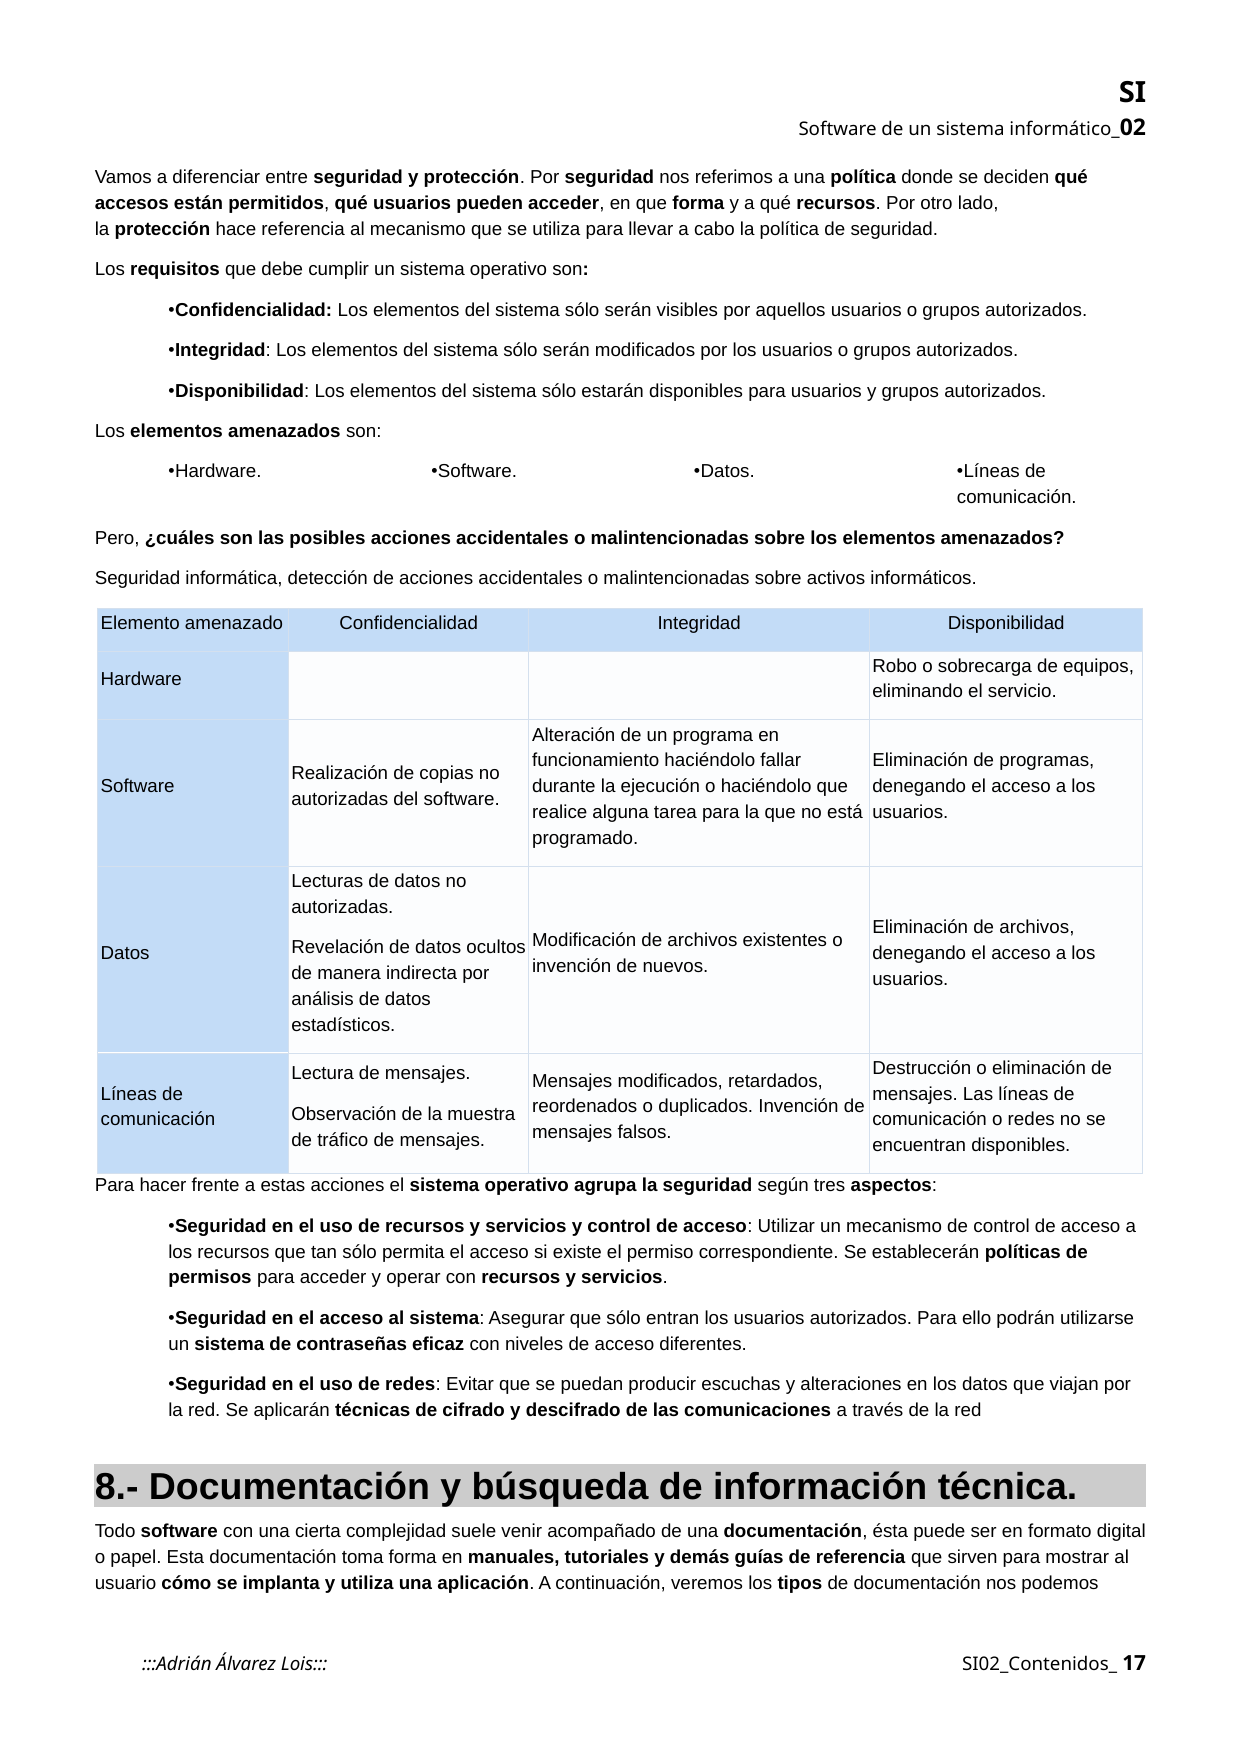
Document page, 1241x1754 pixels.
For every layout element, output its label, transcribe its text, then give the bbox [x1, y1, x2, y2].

table_cell Destrucción o eliminación de mensajes. Las líneas de comunicación o redes no se encuentran disponibles. [870, 1054, 1142, 1173]
text Los requisitos que debe cumplir un sistema operativo son: [94, 258, 1146, 279]
list Disponibilidad: Los elementos del sistema sólo estarán disponibles para usuarios y grupos autorizados. [94, 379, 1146, 401]
table_cell Lecturas de datos no autorizadas. Revelación de datos ocultos de manera indirecta por análisis de datos estadísticos. [289, 867, 528, 1052]
table_cell Lectura de mensajes. Observación de la muestra de tráfico de mensajes. [289, 1054, 528, 1173]
text Pero, ¿cuáles son las posibles acciones accidentales o malintencionadas sobre los elementos amenazados? [94, 527, 1146, 548]
text Vamos a diferenciar entre seguridad y protección. Por seguridad nos referimos a una política donde se deciden qué accesos están permitidos, qué usuarios pueden acceder, en que forma y a qué recursos. Por otro lado, la protección hace referencia al mecanismo que se utiliza para llevar a cabo la política de seguridad. [94, 166, 1146, 239]
list Confidencialidad: Los elementos del sistema sólo serán visibles por aquellos usuarios o grupos autorizados. [94, 298, 1146, 320]
text Todo software con una cierta complejidad suele venir acompañado de una documentación, ésta puede ser en formato digital o papel. Esta documentación toma forma en manuales, tutoriales y demás guías de referencia que sirven para mostrar al usuario cómo se implanta y utiliza una aplicación. A continuación, veremos los tipos de documentación nos podemos [94, 1520, 1146, 1593]
table_header Integridad [529, 609, 869, 651]
table_cell Datos [98, 867, 288, 1052]
table_cell Robo o sobrecarga de equipos, eliminando el servicio. [870, 652, 1142, 719]
text Para hacer frente a estas acciones el sistema operativo agrupa la seguridad según tres aspectos: [94, 1174, 1146, 1196]
list Seguridad en el uso de recursos y servicios y control de acceso: Utilizar un mecanismo de control de acceso a los recursos que tan sólo permita el acceso si existe el permiso correspondiente. Se establecerán políticas de permisos para acceder y operar con recursos y servicios. [94, 1214, 1146, 1288]
list Datos. [620, 460, 883, 482]
list Integridad: Los elementos del sistema sólo serán modificados por los usuarios o grupos autorizados. [94, 339, 1146, 361]
table_cell Modificación de archivos existentes o invención de nuevos. [529, 867, 869, 1052]
table_cell Software [98, 720, 288, 866]
table_header Elemento amenazado [98, 609, 288, 651]
list Líneas de comunicación. [883, 460, 1146, 508]
list Software. [357, 460, 620, 482]
table_cell Mensajes modificados, retardados, reordenados o duplicados. Invención de mensajes falsos. [529, 1054, 869, 1173]
table_cell Realización de copias no autorizadas del software. [289, 720, 528, 866]
list Hardware. [94, 460, 357, 482]
table_header Disponibilidad [870, 609, 1142, 651]
list Seguridad en el uso de redes: Evitar que se puedan producir escuchas y alteraciones en los datos que viajan por la red. Se aplicarán técnicas de cifrado y descifrado de las comunicaciones a través de la red [94, 1373, 1146, 1421]
table_cell Eliminación de programas, denegando el acceso a los usuarios. [870, 720, 1142, 866]
table_cell Eliminación de archivos, denegando el acceso a los usuarios. [870, 867, 1142, 1052]
subtitle 8.- Documentación y búsqueda de información técnica. [94, 1464, 1146, 1507]
list Seguridad en el acceso al sistema: Asegurar que sólo entran los usuarios autorizados. Para ello podrán utilizarse un sistema de contraseñas eficaz con niveles de acceso diferentes. [94, 1307, 1146, 1354]
table_cell [289, 652, 528, 719]
table_cell Hardware [98, 652, 288, 719]
text Seguridad informática, detección de acciones accidentales o malintencionadas sobre activos informáticos. [94, 567, 1146, 589]
table_cell Alteración de un programa en funcionamiento haciéndolo fallar durante la ejecución o haciéndolo que realice alguna tarea para la que no está programado. [529, 720, 869, 866]
table_cell [529, 652, 869, 719]
table_cell Líneas de comunicación [98, 1054, 288, 1173]
table_header Confidencialidad [289, 609, 528, 651]
text Los elementos amenazados son: [94, 420, 1146, 441]
